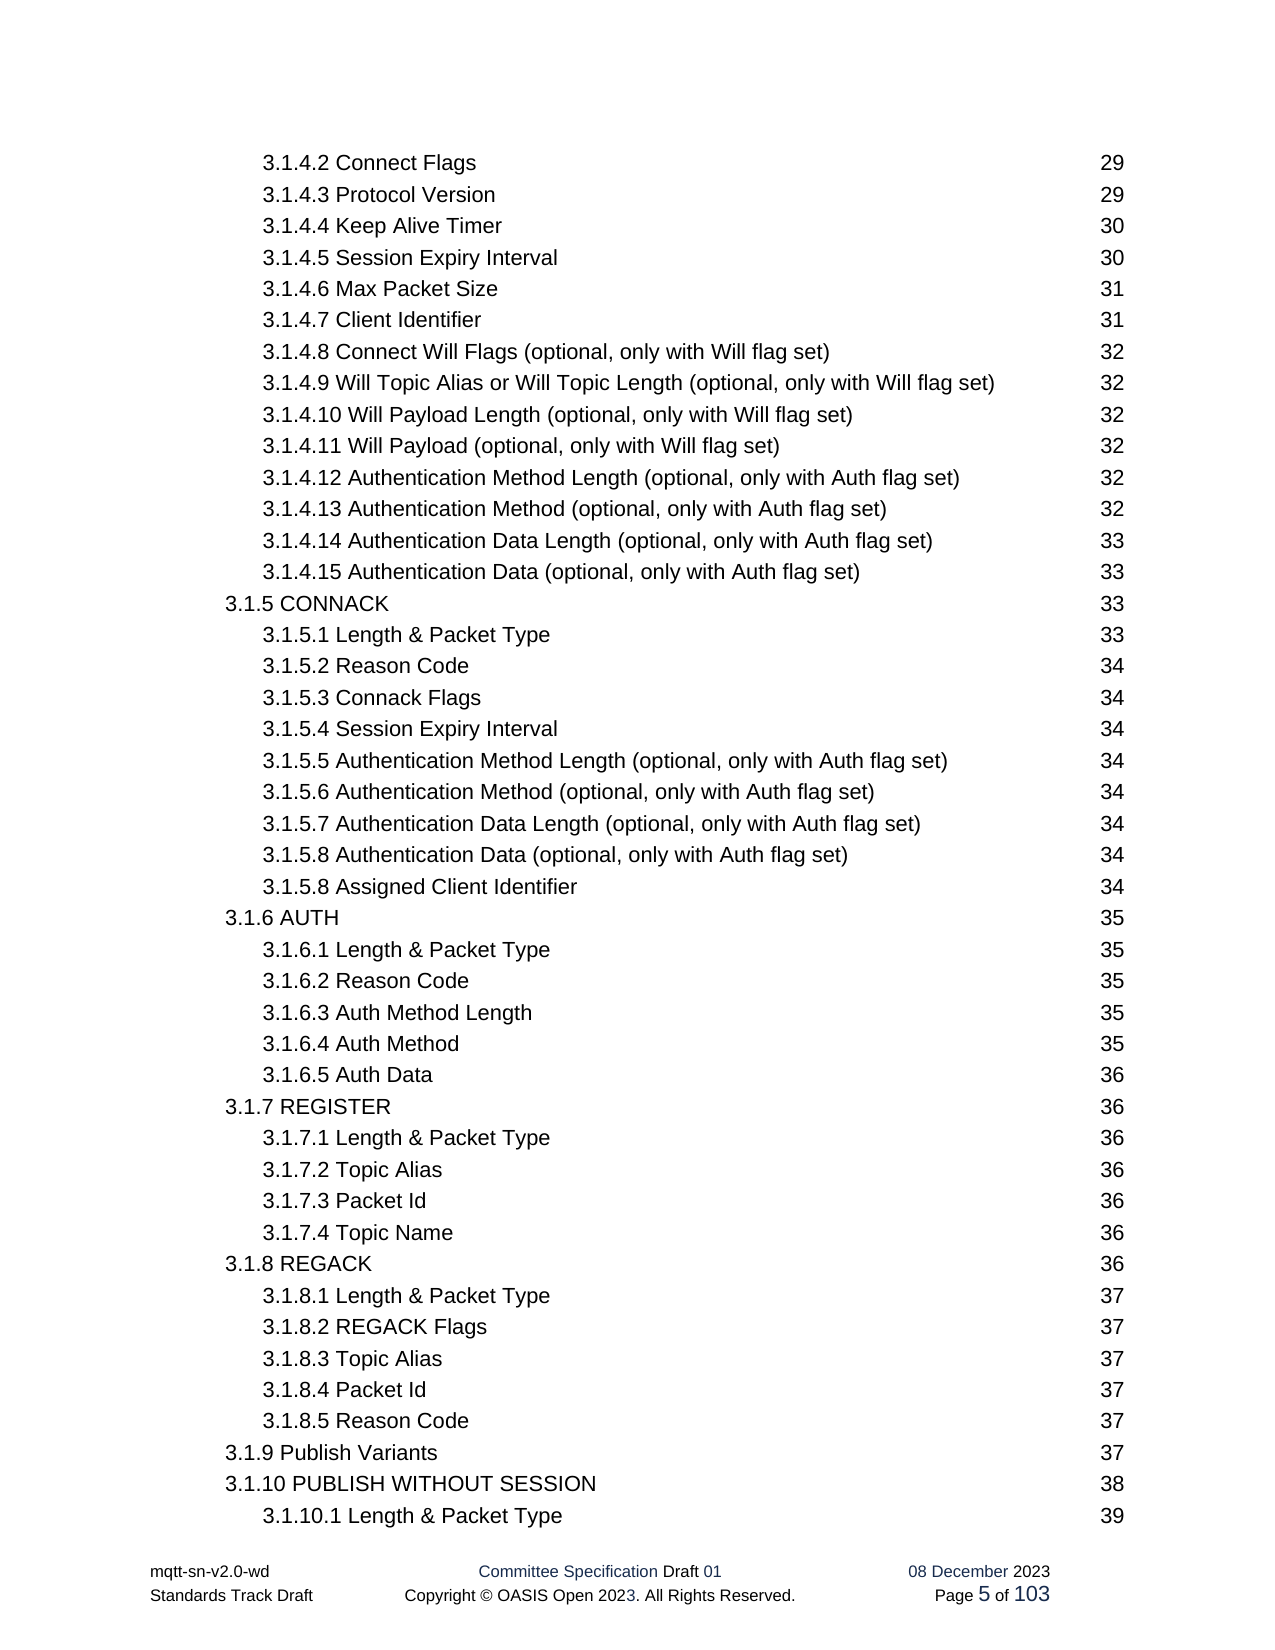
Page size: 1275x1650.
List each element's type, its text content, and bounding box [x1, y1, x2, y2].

text 3.1.4.10 Will Payload Length (optional, only with Will flag set) 32 [262, 402, 1124, 427]
text 3.1.7 REGISTER 36 [225, 1094, 1124, 1119]
text 3.1.10 PUBLISH WITHOUT SESSION 38 [225, 1471, 1124, 1496]
text 3.1.4.7 Client Identifier 31 [262, 307, 1124, 332]
text 3.1.8.5 Reason Code 37 [262, 1408, 1124, 1433]
text 3.1.7.4 Topic Name 36 [262, 1219, 1124, 1245]
text 3.1.5.8 Assigned Client Identifier 34 [262, 873, 1124, 899]
text 3.1.9 Publish Variants 37 [225, 1440, 1124, 1465]
text 3.1.8 REGACK 36 [225, 1251, 1124, 1276]
text 3.1.4.13 Authentication Method (optional, only with Auth flag set) 32 [262, 496, 1124, 521]
text 3.1.4.8 Connect Will Flags (optional, only with Will flag set) 32 [262, 339, 1124, 364]
text 3.1.10.1 Length & Packet Type 39 [262, 1503, 1124, 1528]
text 3.1.7.2 Topic Alias 36 [262, 1157, 1124, 1182]
text 3.1.7.1 Length & Packet Type 36 [262, 1125, 1124, 1150]
text 3.1.5.2 Reason Code 34 [262, 653, 1124, 678]
text 3.1.6.5 Auth Data 36 [262, 1062, 1124, 1087]
text 3.1.4.2 Connect Flags 29 [262, 150, 1124, 175]
text 3.1.4.11 Will Payload (optional, only with Will flag set) 32 [262, 433, 1124, 458]
text 3.1.8.2 REGACK Flags 37 [262, 1314, 1124, 1339]
text 3.1.4.12 Authentication Method Length (optional, only with Auth flag set) 32 [262, 464, 1124, 490]
text 3.1.7.3 Packet Id 36 [262, 1188, 1124, 1213]
text 3.1.6.1 Length & Packet Type 35 [262, 936, 1124, 962]
text 3.1.6.3 Auth Method Length 35 [262, 999, 1124, 1024]
text 3.1.4.9 Will Topic Alias or Will Topic Length (optional, only with Will flag set) 32 [262, 370, 1124, 395]
text 3.1.4.14 Authentication Data Length (optional, only with Auth flag set) 33 [262, 527, 1124, 553]
text 3.1.8.3 Topic Alias 37 [262, 1345, 1124, 1371]
text 3.1.5.8 Authentication Data (optional, only with Auth flag set) 34 [262, 842, 1124, 867]
text 3.1.5.4 Session Expiry Interval 34 [262, 716, 1124, 741]
text 3.1.4.6 Max Packet Size 31 [262, 276, 1124, 301]
text 3.1.4.4 Keep Alive Timer 30 [262, 213, 1124, 238]
text 3.1.8.4 Packet Id 37 [262, 1377, 1124, 1402]
text 3.1.4.3 Protocol Version 29 [262, 181, 1124, 207]
text 3.1.8.1 Length & Packet Type 37 [262, 1282, 1124, 1308]
text 3.1.6.4 Auth Method 35 [262, 1031, 1124, 1056]
text 3.1.5.5 Authentication Method Length (optional, only with Auth flag set) 34 [262, 748, 1124, 773]
text 3.1.6.2 Reason Code 35 [262, 968, 1124, 993]
text 3.1.4.15 Authentication Data (optional, only with Auth flag set) 33 [262, 559, 1124, 584]
text 3.1.6 AUTH 35 [225, 905, 1124, 930]
text 3.1.5 CONNACK 33 [225, 590, 1124, 616]
text 3.1.4.5 Session Expiry Interval 30 [262, 244, 1124, 269]
text 3.1.5.7 Authentication Data Length (optional, only with Auth flag set) 34 [262, 811, 1124, 836]
text 3.1.5.3 Connack Flags 34 [262, 685, 1124, 710]
text 3.1.5.1 Length & Packet Type 33 [262, 622, 1124, 647]
text 3.1.5.6 Authentication Method (optional, only with Auth flag set) 34 [262, 779, 1124, 804]
